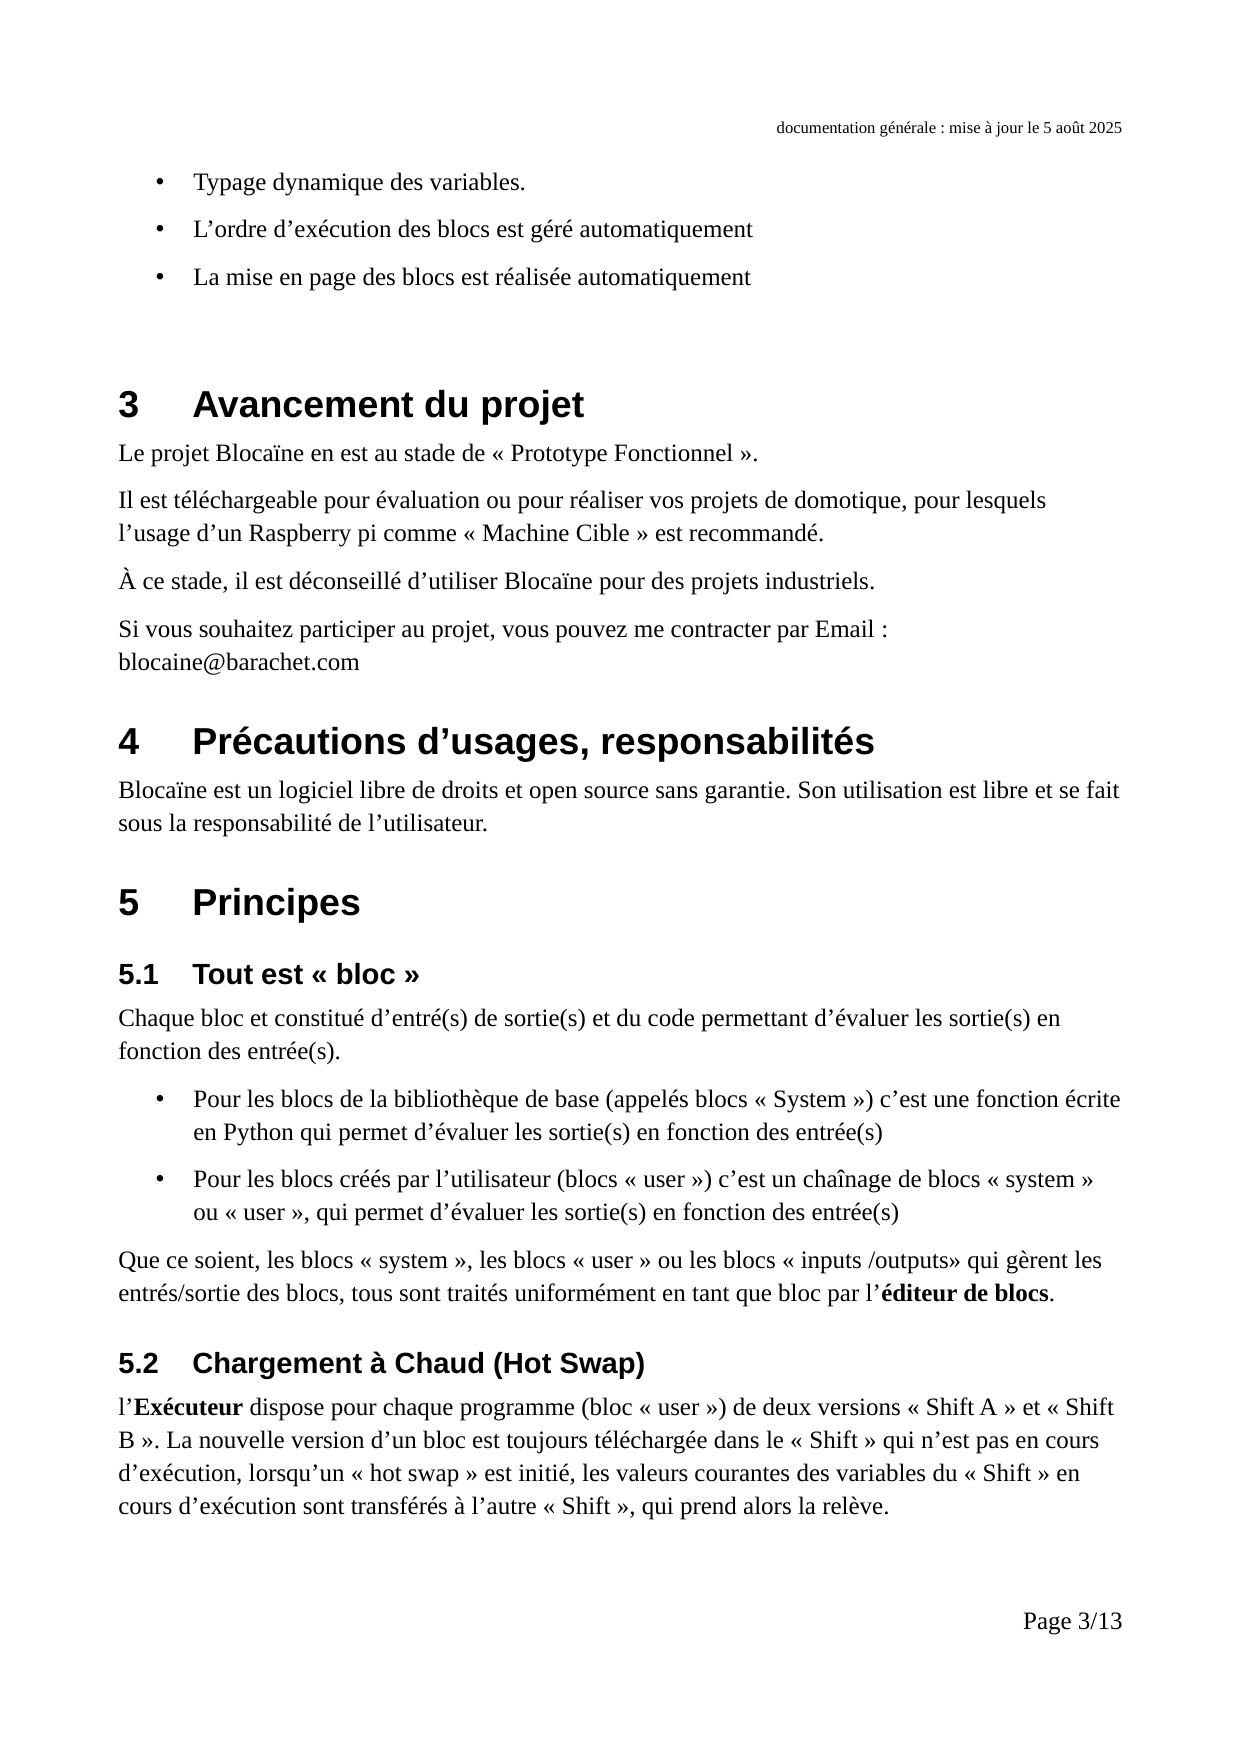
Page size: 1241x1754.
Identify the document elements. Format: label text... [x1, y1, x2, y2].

list Typage dynamique des variables. [156, 167, 1122, 196]
list L’ordre d’exécution des blocs est géré automatiquement [156, 214, 1122, 243]
subtitle Principes [118, 881, 1122, 924]
list Pour les blocs créés par l’utilisateur (blocs « user ») c’est un chaînage de blocs « system » ou « user », qui permet d’évaluer les sortie(s) en fonction des entrée(s) [156, 1164, 1122, 1226]
text l’Exécuteur dispose pour chaque programme (bloc « user ») de deux versions « Shift A » et « Shift B ». La nouvelle version d’un bloc est toujours téléchargée dans le « Shift » qui n’est pas en cours d’exécution, lorsqu’un « hot swap » est initié, les valeurs courantes des variables du « Shift » en cours d’exécution sont transférés à l’autre « Shift », qui prend alors la relève. [118, 1392, 1122, 1520]
text À ce stade, il est déconseillé d’utiliser Blocaïne pour des projets industriels. [118, 566, 1122, 595]
subtitle Précautions d’usages, responsabilités [118, 719, 1122, 762]
text Si vous souhaitez participer au projet, vous pouvez me contracter par Email : blocaine@barachet.com [118, 614, 1122, 675]
list Pour les blocs de la bibliothèque de base (appelés blocs « System ») c’est une fonction écrite en Python qui permet d’évaluer les sortie(s) en fonction des entrée(s) [156, 1084, 1122, 1145]
subtitle Chargement à Chaud (Hot Swap) [118, 1346, 1122, 1380]
text Il est téléchargeable pour évaluation ou pour réaliser vos projets de domotique, pour lesquels l’usage d’un Raspberry pi comme « Machine Cible » est recommandé. [118, 485, 1122, 547]
text Blocaïne est un logiciel libre de droits et open source sans garantie. Son utilisation est libre et se fait sous la responsabilité de l’utilisateur. [118, 775, 1122, 837]
list La mise en page des blocs est réalisée automatiquement [156, 262, 1122, 291]
text Que ce soient, les blocs « system », les blocs « user » ou les blocs « inputs /outputs» qui gèrent les entrés/sortie des blocs, tous sont traités uniformément en tant que bloc par l’éditeur de blocs. [118, 1245, 1122, 1307]
subtitle Avancement du projet [118, 382, 1122, 425]
text Chaque bloc et constitué d’entré(s) de sortie(s) et du code permettant d’évaluer les sortie(s) en fonction des entrée(s). [118, 1003, 1122, 1065]
text Le projet Blocaïne en est au stade de « Prototype Fonctionnel ». [118, 438, 1122, 467]
subtitle Tout est « bloc » [118, 957, 1122, 991]
